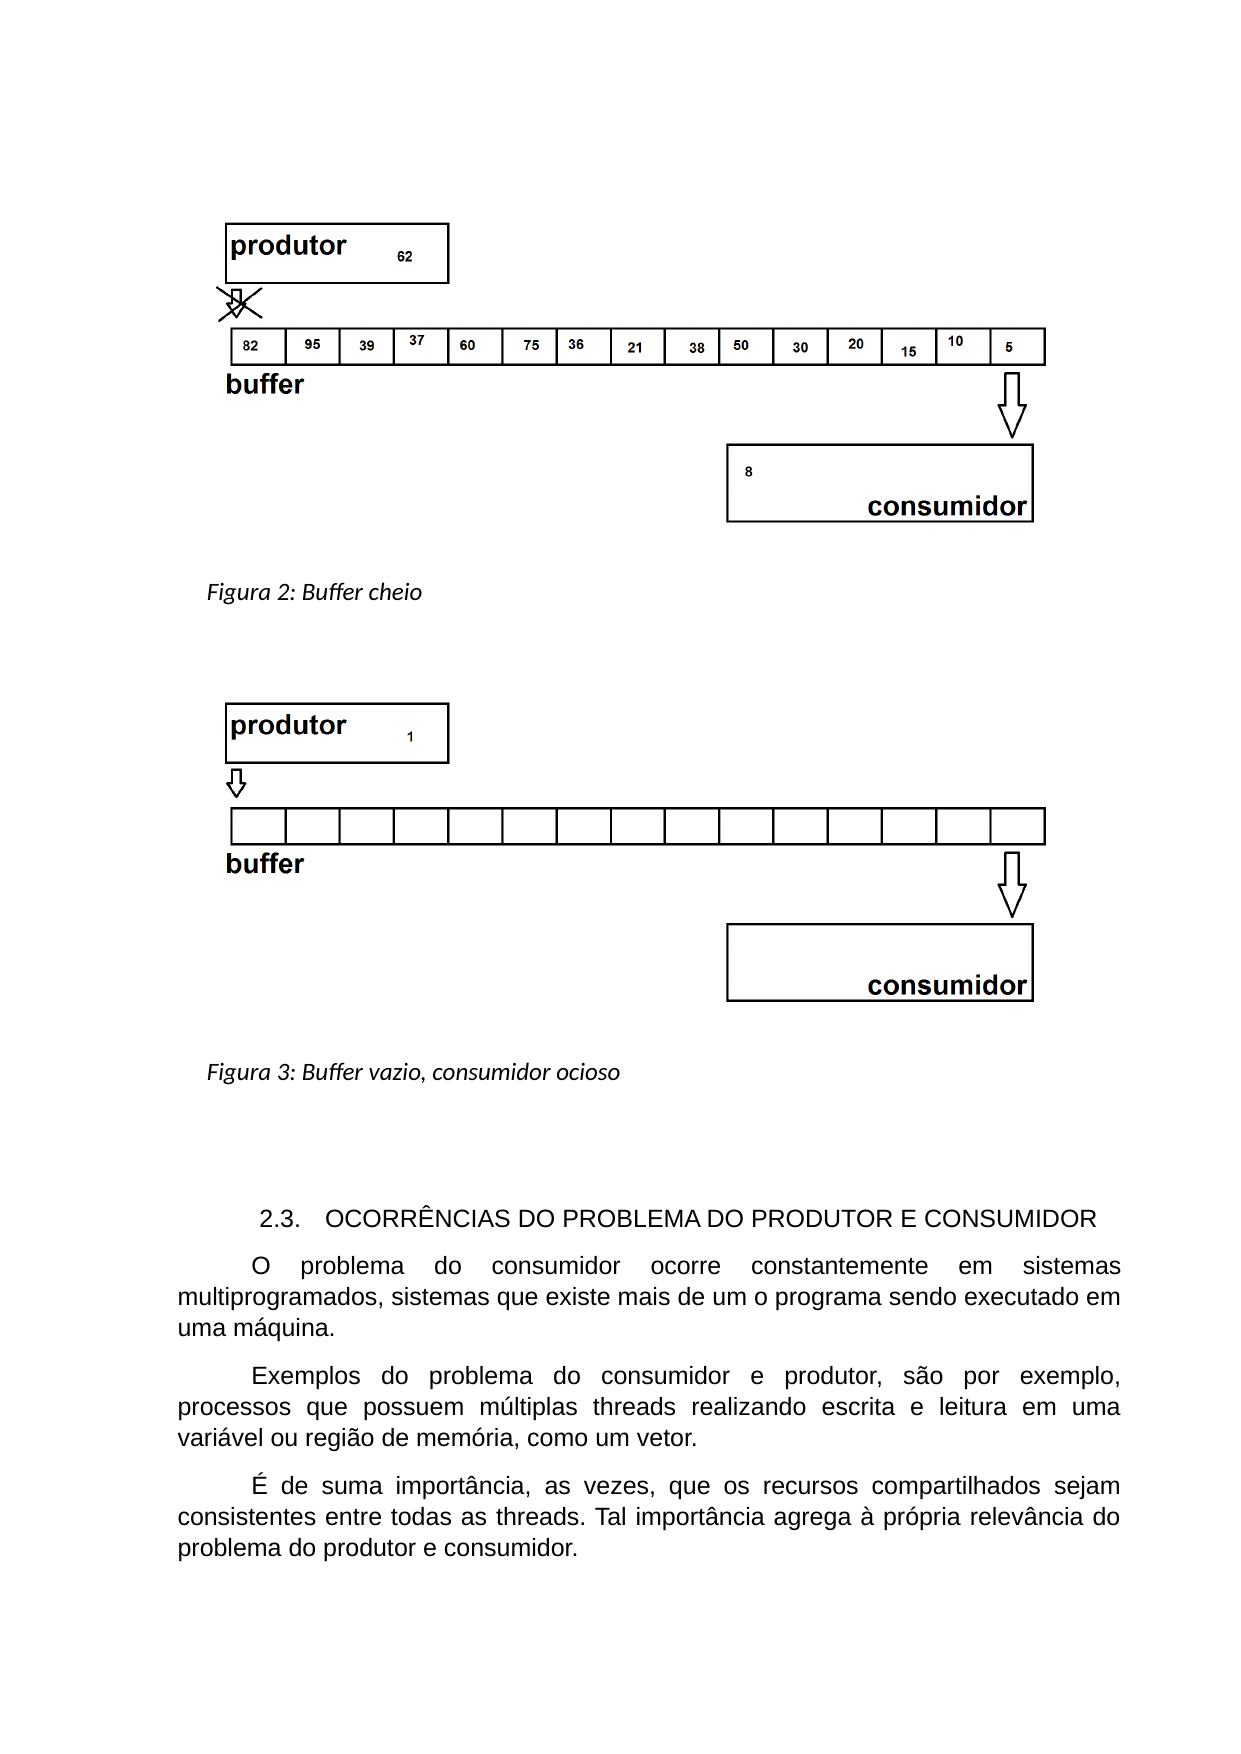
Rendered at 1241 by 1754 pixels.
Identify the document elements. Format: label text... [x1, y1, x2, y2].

text Exemplos do problema do consumidor e produtor, são por exemplo, processos que possuem múltiplas threads realizando escrita e leitura em uma variável ou região de memória, como um vetor. [177, 1361, 1122, 1452]
picture [206, 669, 1093, 1054]
picture [206, 189, 1093, 575]
text O problema do consumidor ocorre constantemente em sistemas multiprogramados, sistemas que existe mais de um o programa sendo executado em uma máquina. [177, 1251, 1122, 1342]
text Figura 3: Buffer vazio, consumidor ocioso [207, 1054, 1092, 1087]
text É de suma importância, as vezes, que os recursos compartilhados sejam consistentes entre todas as threads. Tal importância agrega à própria relevância do problema do produtor e consumidor. [177, 1471, 1122, 1562]
list OCORRÊNCIAS DO PROBLEMA DO PRODUTOR E CONSUMIDOR [252, 1204, 1122, 1232]
text Figura 2: Buffer cheio [207, 575, 1092, 607]
